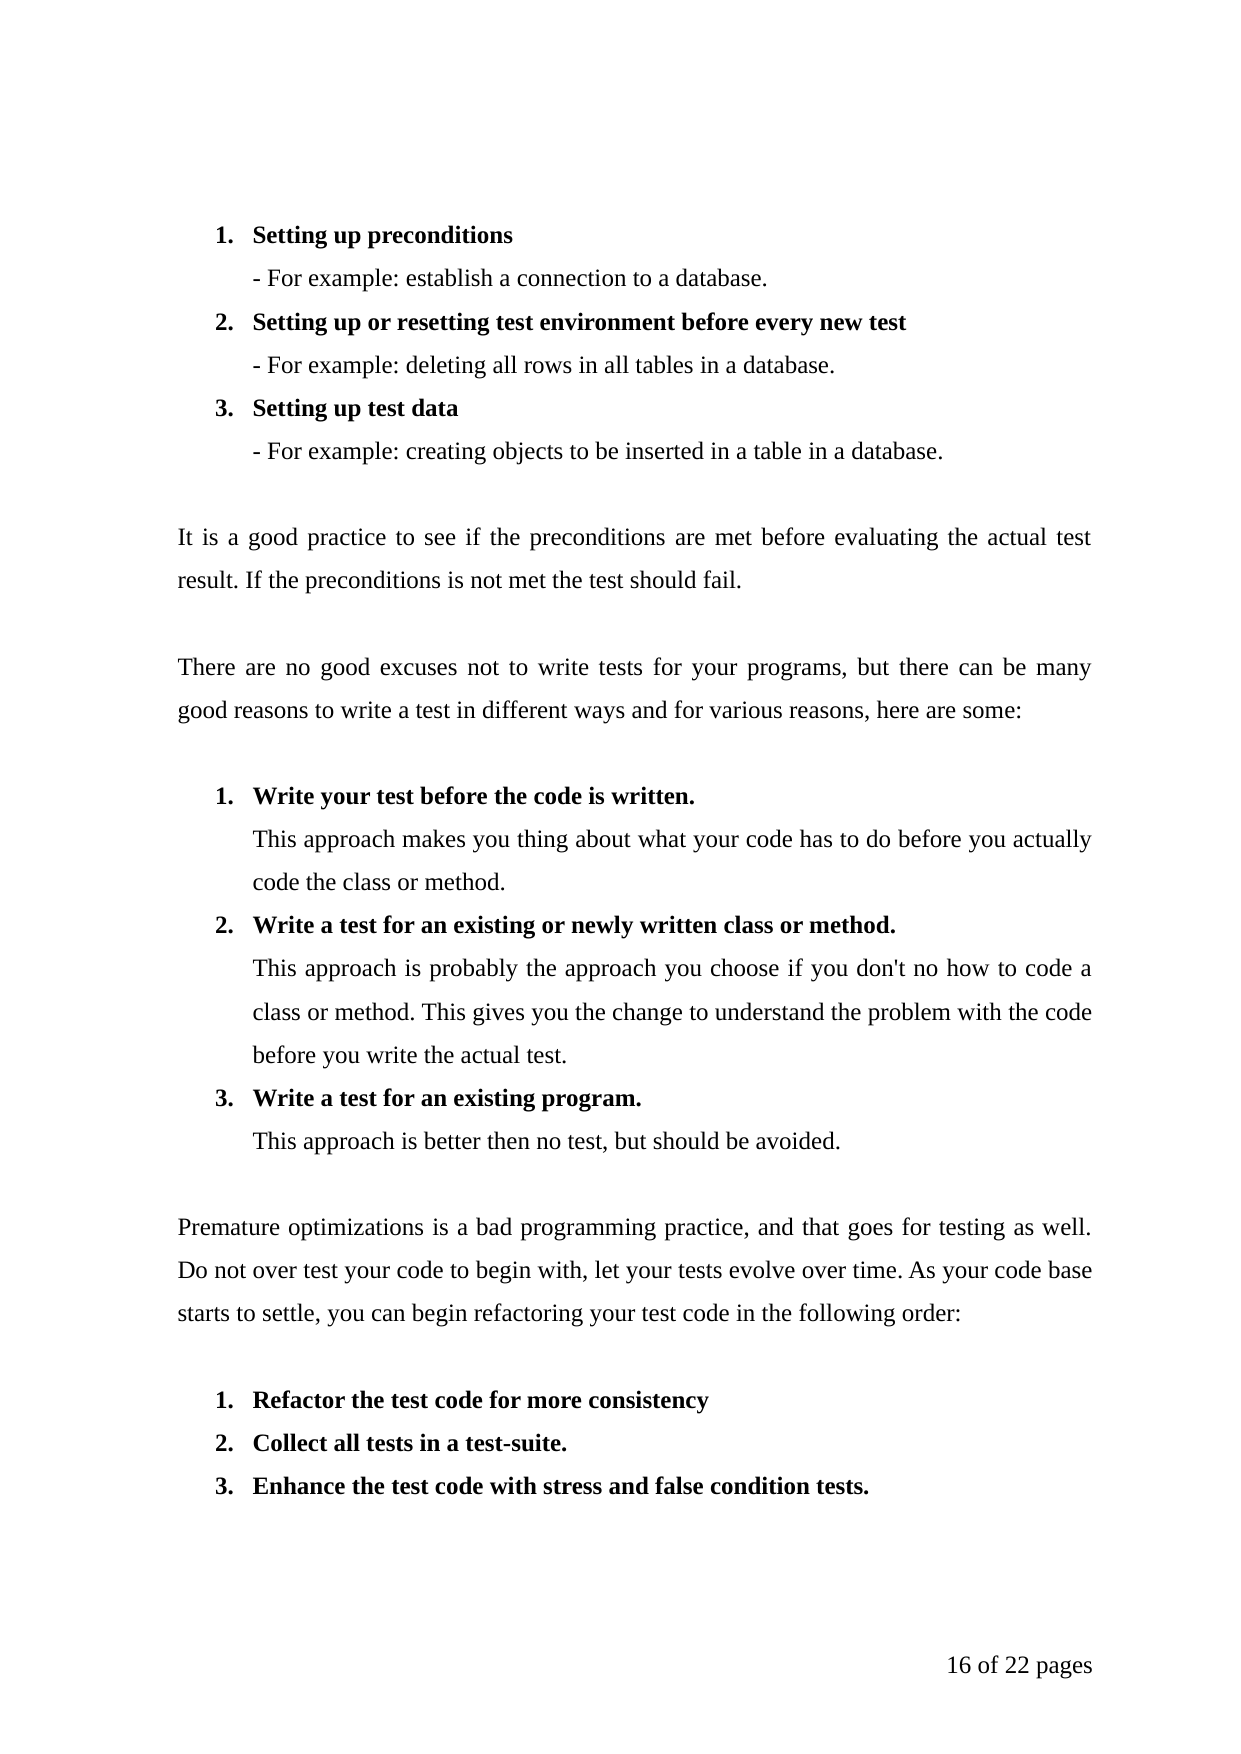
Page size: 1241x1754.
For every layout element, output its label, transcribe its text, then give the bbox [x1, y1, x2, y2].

list This approach is better then no test, but should be avoided. [215, 1126, 1093, 1155]
list - For example: creating objects to be inserted in a table in a database. [215, 436, 1093, 465]
text Premature optimizations is a bad programming practice, and that goes for testing as well. Do not over test your code to begin with, let your tests evolve over time. As your code base starts to settle, you can begin refactoring your test code in the following order: [177, 1212, 1093, 1327]
list Setting up or resetting test environment before every new test [215, 307, 1093, 335]
list Collect all tests in a test-suite. [215, 1428, 1093, 1457]
list Refactor the test code for more consistency [215, 1385, 1093, 1413]
list Enhance the test code with stress and false condition tests. [215, 1471, 1093, 1500]
list Setting up preconditions [215, 220, 1093, 249]
list - For example: establish a connection to a database. [215, 263, 1093, 292]
list Setting up test data [215, 393, 1093, 422]
list This approach makes you thing about what your code has to do before you actually code the class or method. [215, 824, 1093, 896]
text There are no good excuses not to write tests for your programs, but there can be many good reasons to write a test in different ways and for various reasons, here are some: [177, 652, 1093, 723]
list Write a test for an existing program. [215, 1083, 1093, 1112]
list Write your test before the code is written. [215, 781, 1093, 810]
list - For example: deleting all rows in all tables in a database. [215, 350, 1093, 378]
list Write a test for an existing or newly written class or method. [215, 910, 1093, 939]
text It is a good practice to see if the preconditions are met before evaluating the actual test result. If the preconditions is not met the test should fail. [177, 522, 1093, 594]
list This approach is probably the approach you choose if you don't no how to code a class or method. This gives you the change to understand the problem with the code before you write the actual test. [215, 953, 1093, 1068]
